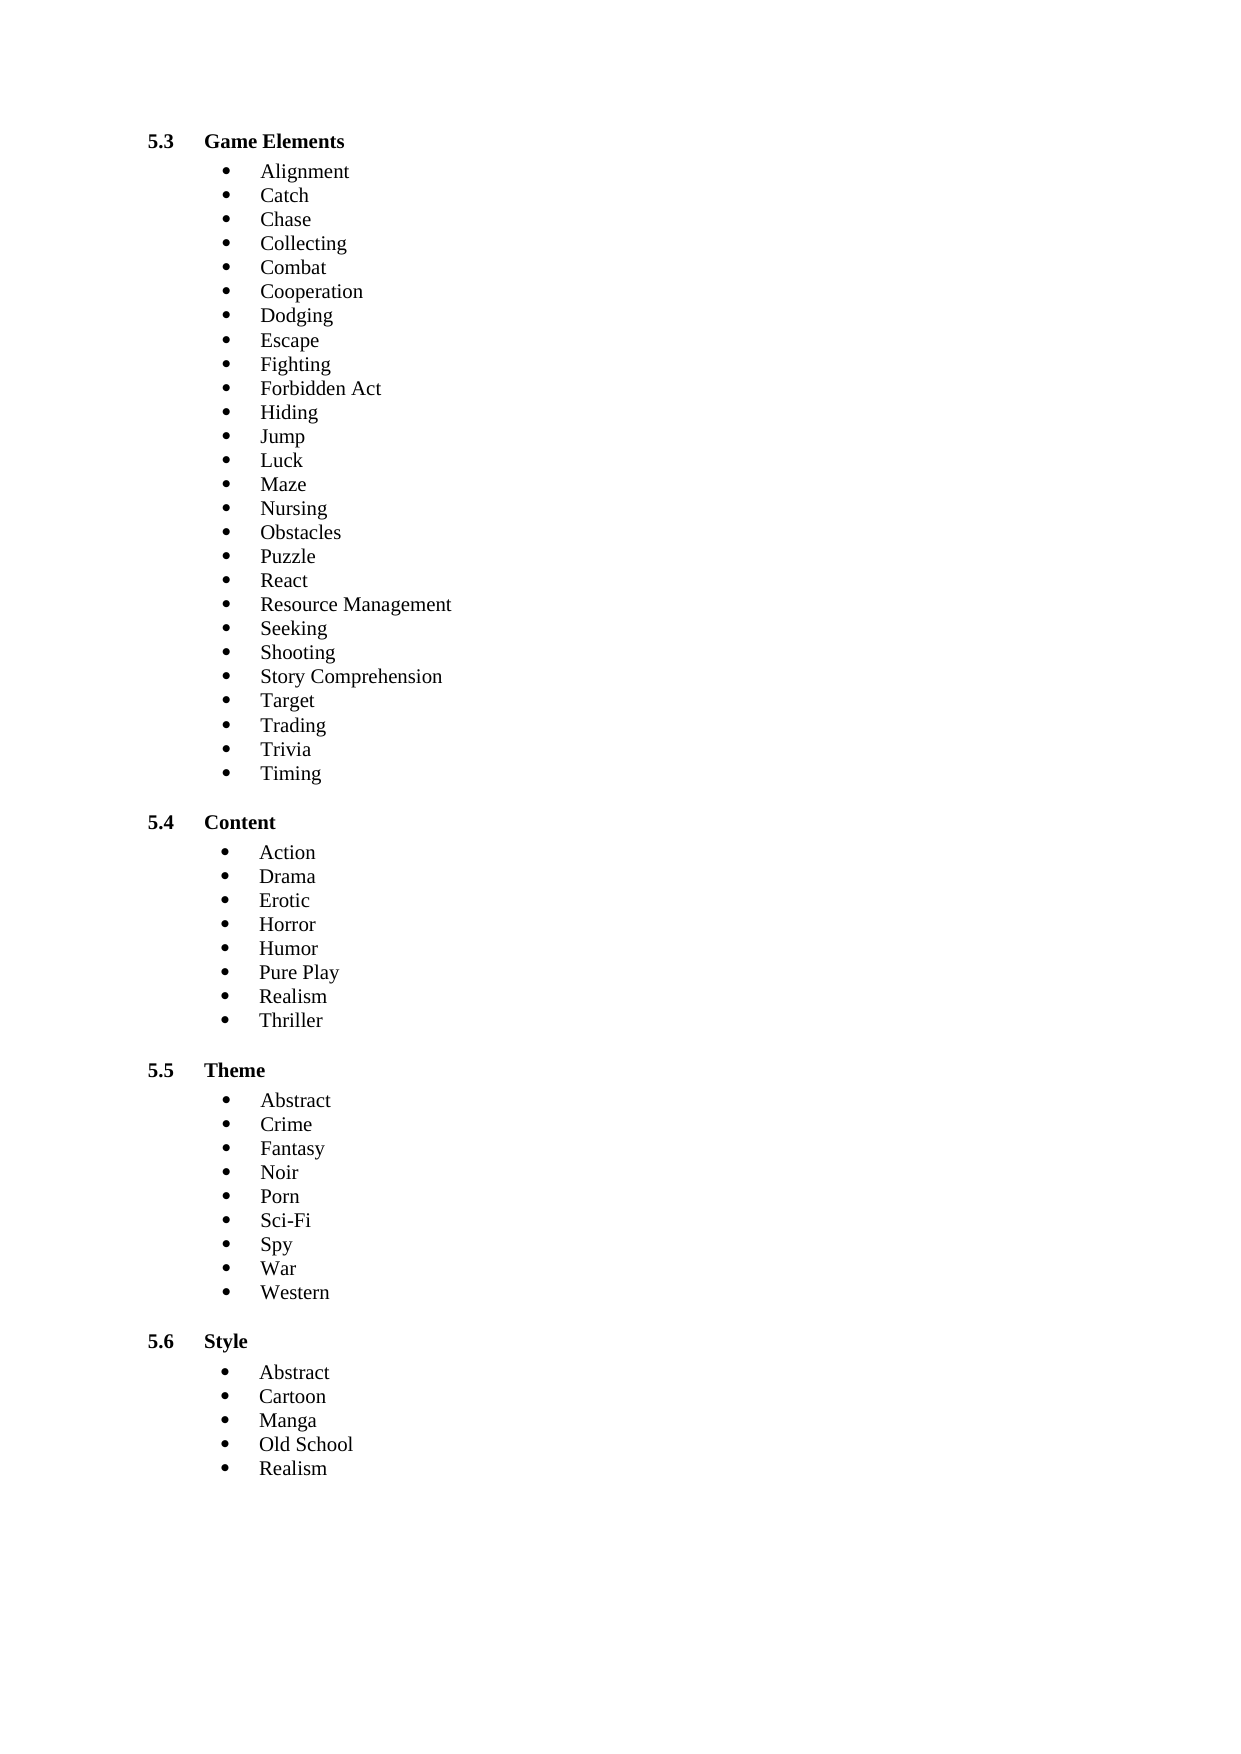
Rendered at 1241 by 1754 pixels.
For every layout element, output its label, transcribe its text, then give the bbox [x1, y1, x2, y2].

list Trading [223, 712, 1093, 737]
list Collecting [223, 231, 1093, 255]
list Cartoon [221, 1384, 1093, 1408]
list Abstract [221, 1360, 1093, 1384]
list Timing [223, 761, 1093, 785]
list Chase [223, 207, 1093, 231]
list Dodging [223, 303, 1093, 327]
list Old School [221, 1432, 1093, 1456]
list Realism [221, 1456, 1093, 1480]
list Horror [221, 912, 1093, 936]
list Combat [223, 255, 1093, 279]
list Forbidden Act [223, 376, 1093, 400]
list Drama [221, 864, 1093, 888]
list Obstacles [223, 520, 1093, 544]
list Sci-Fi [223, 1208, 1093, 1232]
list Maze [223, 472, 1093, 496]
list Action [221, 840, 1093, 864]
list Shooting [223, 640, 1093, 664]
subtitle Style [148, 1329, 1093, 1353]
list Humor [221, 936, 1093, 960]
list War [223, 1256, 1093, 1280]
list Jump [223, 424, 1093, 448]
list Puzzle [223, 544, 1093, 568]
list Pure Play [221, 960, 1093, 984]
list Manga [221, 1408, 1093, 1432]
list Story Comprehension [223, 664, 1093, 688]
list Seeking [223, 616, 1093, 640]
list Cooperation [223, 279, 1093, 303]
list Porn [223, 1184, 1093, 1208]
list Fantasy [223, 1136, 1093, 1160]
list Hiding [223, 400, 1093, 424]
list Luck [223, 448, 1093, 472]
list Resource Management [223, 592, 1093, 616]
list Trivia [223, 737, 1093, 761]
list Nursing [223, 496, 1093, 520]
list Abstract [223, 1088, 1093, 1112]
list Alignment [223, 159, 1093, 183]
subtitle Game Elements [148, 129, 1093, 153]
subtitle Content [148, 810, 1093, 834]
list Escape [223, 327, 1093, 352]
subtitle Theme [148, 1057, 1093, 1082]
list Crime [223, 1112, 1093, 1136]
list Erotic [221, 888, 1093, 912]
list Realism [221, 984, 1093, 1008]
list Noir [223, 1160, 1093, 1184]
list React [223, 568, 1093, 592]
list Fighting [223, 352, 1093, 376]
list Western [223, 1280, 1093, 1304]
list Catch [223, 183, 1093, 207]
list Spy [223, 1232, 1093, 1256]
list Target [223, 688, 1093, 712]
list Thriller [221, 1008, 1093, 1032]
